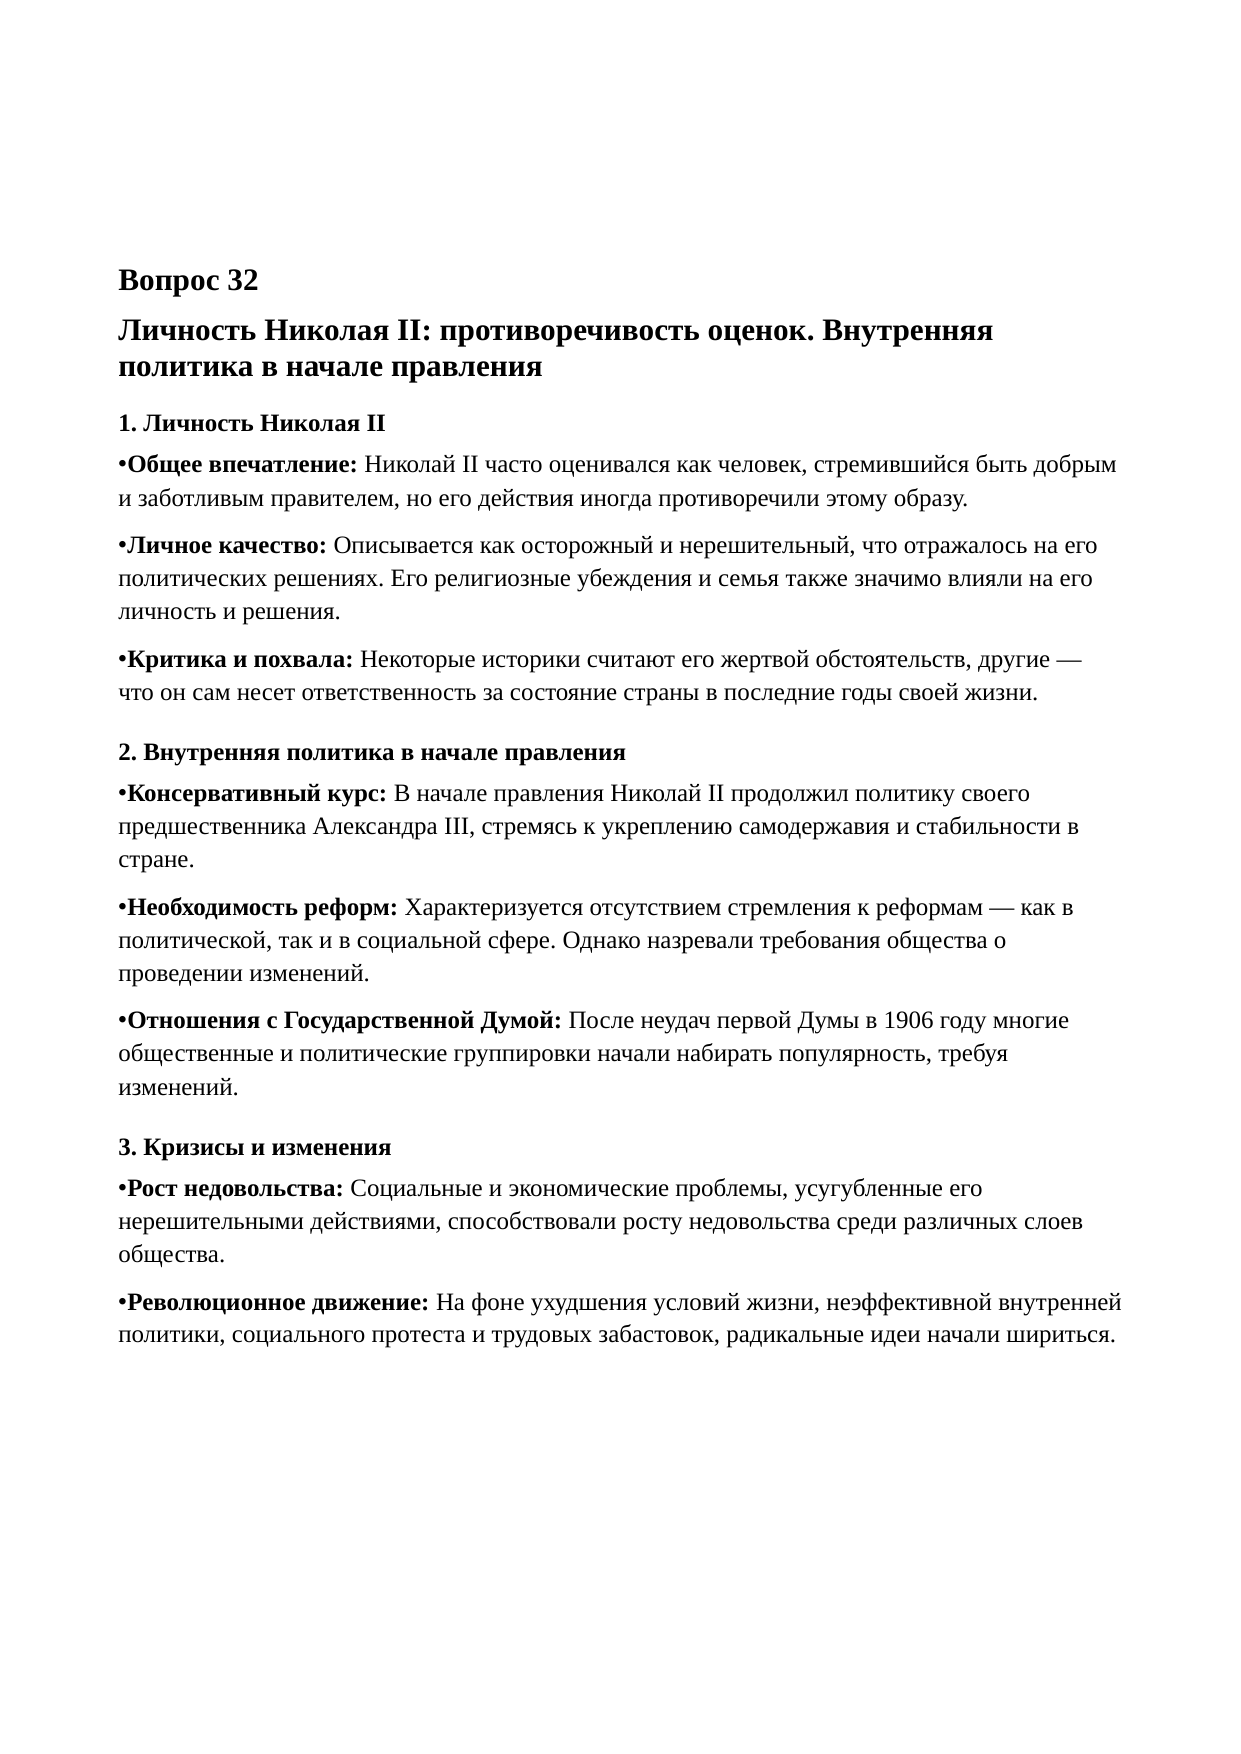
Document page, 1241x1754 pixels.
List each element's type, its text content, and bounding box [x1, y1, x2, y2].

list Отношения с Государственной Думой: После неудач первой Думы в 1906 году многие общественные и политические группировки начали набирать популярность, требуя изменений. [118, 1006, 1122, 1100]
list Общее впечатление: Николай II часто оценивался как человек, стремившийся быть добрым и заботливым правителем, но его действия иногда противоречили этому образу. [118, 449, 1122, 511]
list Рост недовольства: Социальные и экономические проблемы, усугубленные его нерешительными действиями, способствовали росту недовольства среди различных слоев общества. [118, 1173, 1122, 1268]
list Революционное движение: На фоне ухудшения условий жизни, неэффективной внутренней политики, социального протеста и трудовых забастовок, радикальные идеи начали шириться. [118, 1287, 1122, 1348]
subtitle 2. Внутренняя политика в начале правления [118, 737, 1122, 766]
subtitle 3. Кризисы и изменения [118, 1132, 1122, 1160]
list Консервативный курс: В начале правления Николай II продолжил политику своего предшественника Александра III, стремясь к укреплению самодержавия и стабильности в стране. [118, 778, 1122, 873]
subtitle Личность Николая II: противоречивость оценок. Внутренняя политика в начале правления [118, 311, 1122, 383]
subtitle 1. Личность Николая II [118, 408, 1122, 437]
text Вопрос 32 [118, 261, 1122, 297]
list Личное качество: Описывается как осторожный и нерешительный, что отражалось на его политических решениях. Его религиозные убеждения и семья также значимо влияли на его личность и решения. [118, 530, 1122, 625]
list Необходимость реформ: Характеризуется отсутствием стремления к реформам — как в политической, так и в социальной сфере. Однако назревали требования общества о проведении изменений. [118, 892, 1122, 987]
list Критика и похвала: Некоторые историки считают его жертвой обстоятельств, другие — что он сам несет ответственность за состояние страны в последние годы своей жизни. [118, 644, 1122, 706]
